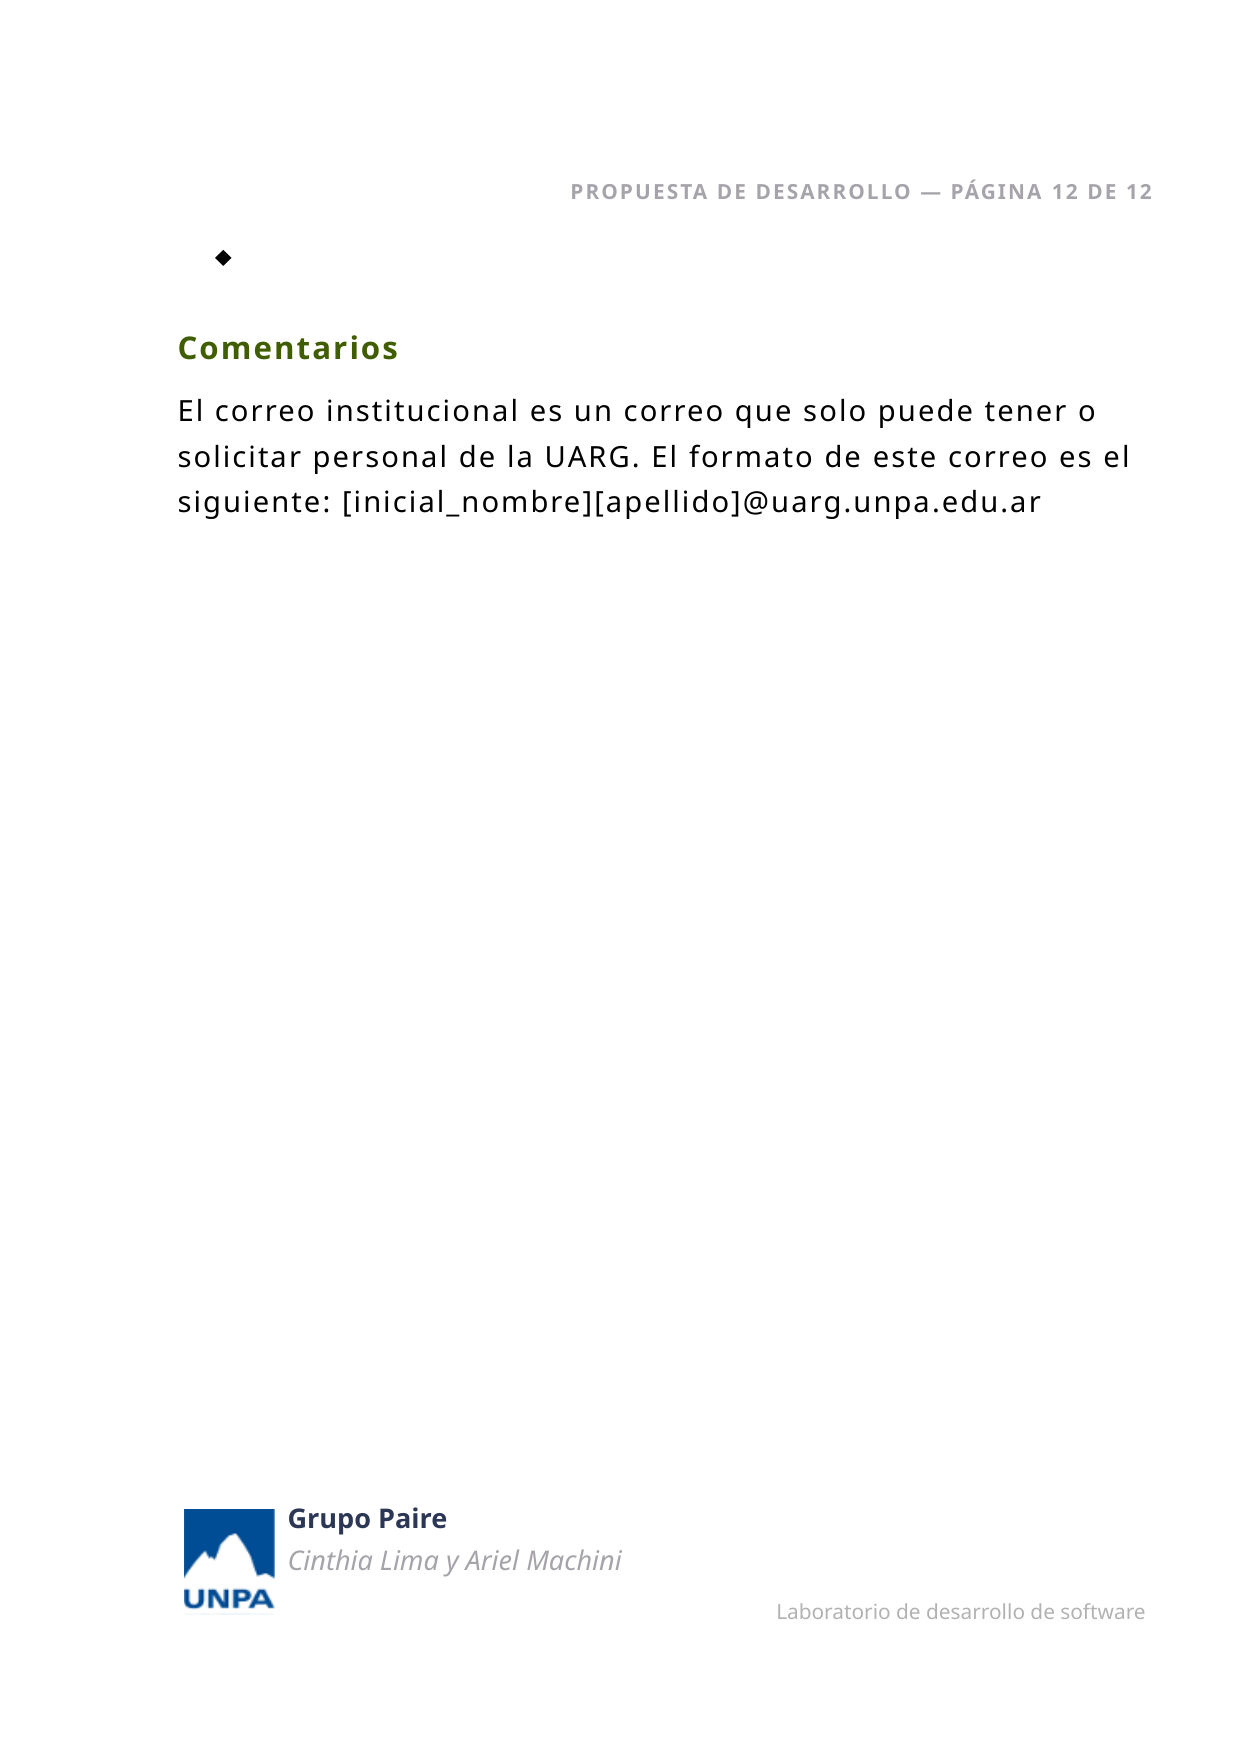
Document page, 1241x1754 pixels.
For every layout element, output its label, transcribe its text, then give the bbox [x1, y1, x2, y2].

picture [184, 1509, 275, 1615]
text Comentarios [177, 326, 1152, 369]
text El correo institucional es un correo que solo puede tener o solicitar personal de la UARG. El formato de este correo es el siguiente: [inicial_nombre][apellido]@uarg.unpa.edu.ar [177, 390, 1152, 521]
